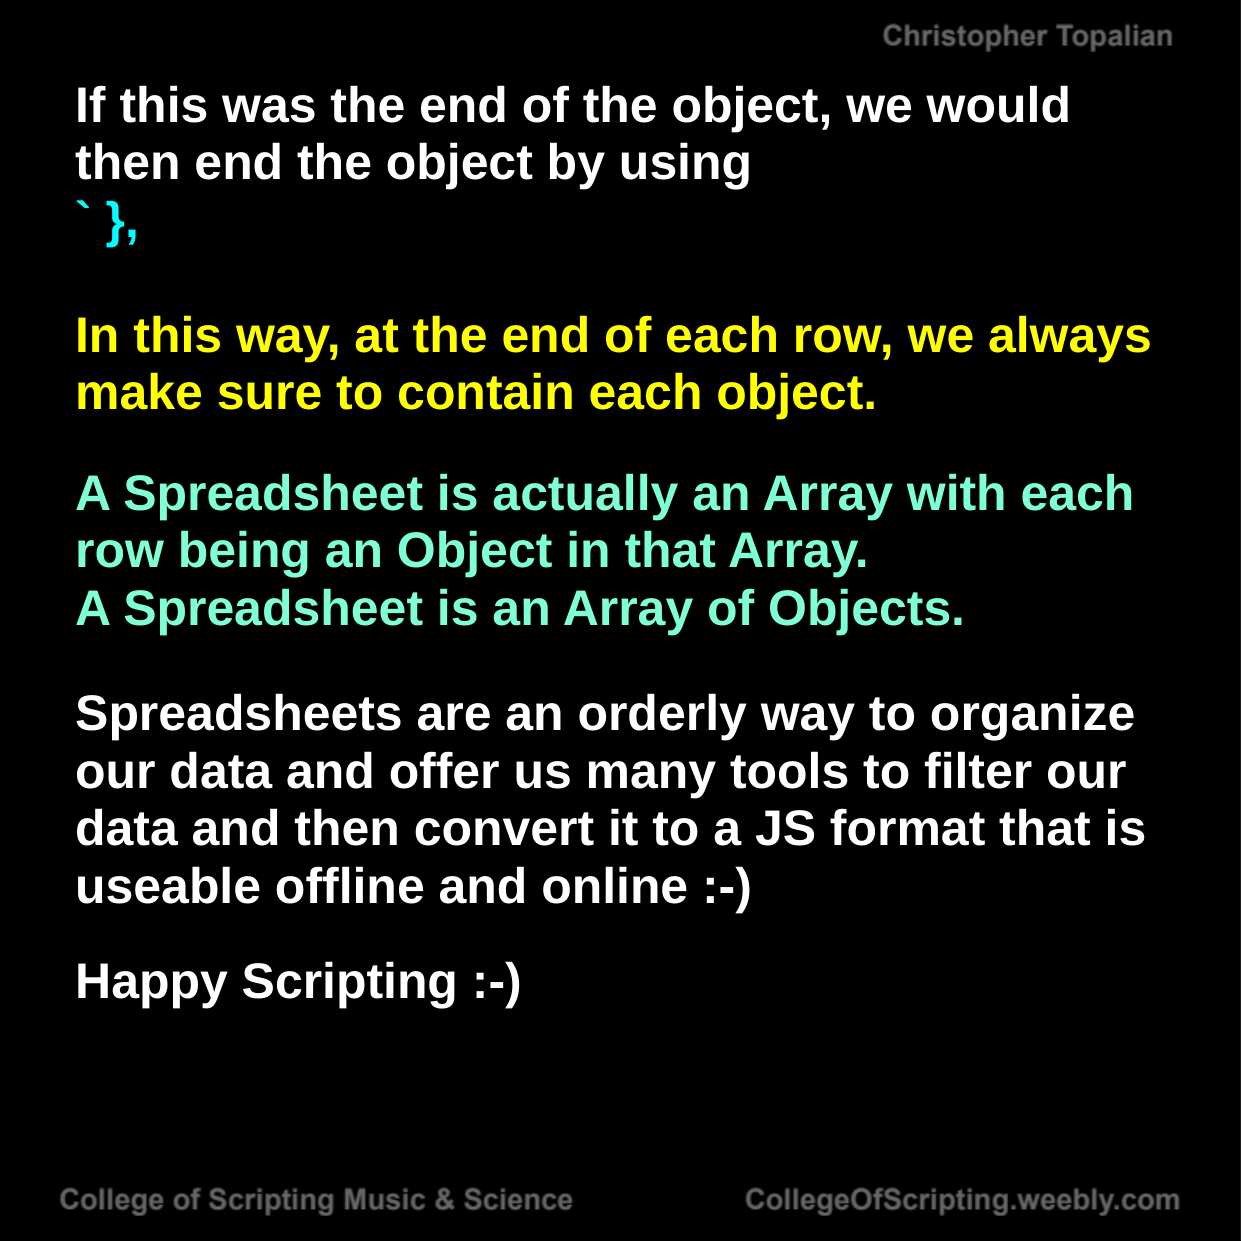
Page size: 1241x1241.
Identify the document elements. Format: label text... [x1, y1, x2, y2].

text If this was the end of the object, we would then end the object by using [75, 75, 1166, 190]
text In this way, at the end of each row, we always make sure to contain each object. [75, 305, 1166, 420]
text Spreadsheets are an orderly way to organize our data and offer us many tools to filter our data and then convert it to a JS format that is useable offline and online :-) [75, 683, 1166, 913]
text ` }, [75, 190, 1166, 247]
text A Spreadsheet is an Array of Objects. [75, 578, 1166, 636]
text A Spreadsheet is actually an Array with each row being an Object in that Array. [75, 463, 1166, 578]
text Happy Scripting :-) [75, 952, 1166, 1009]
